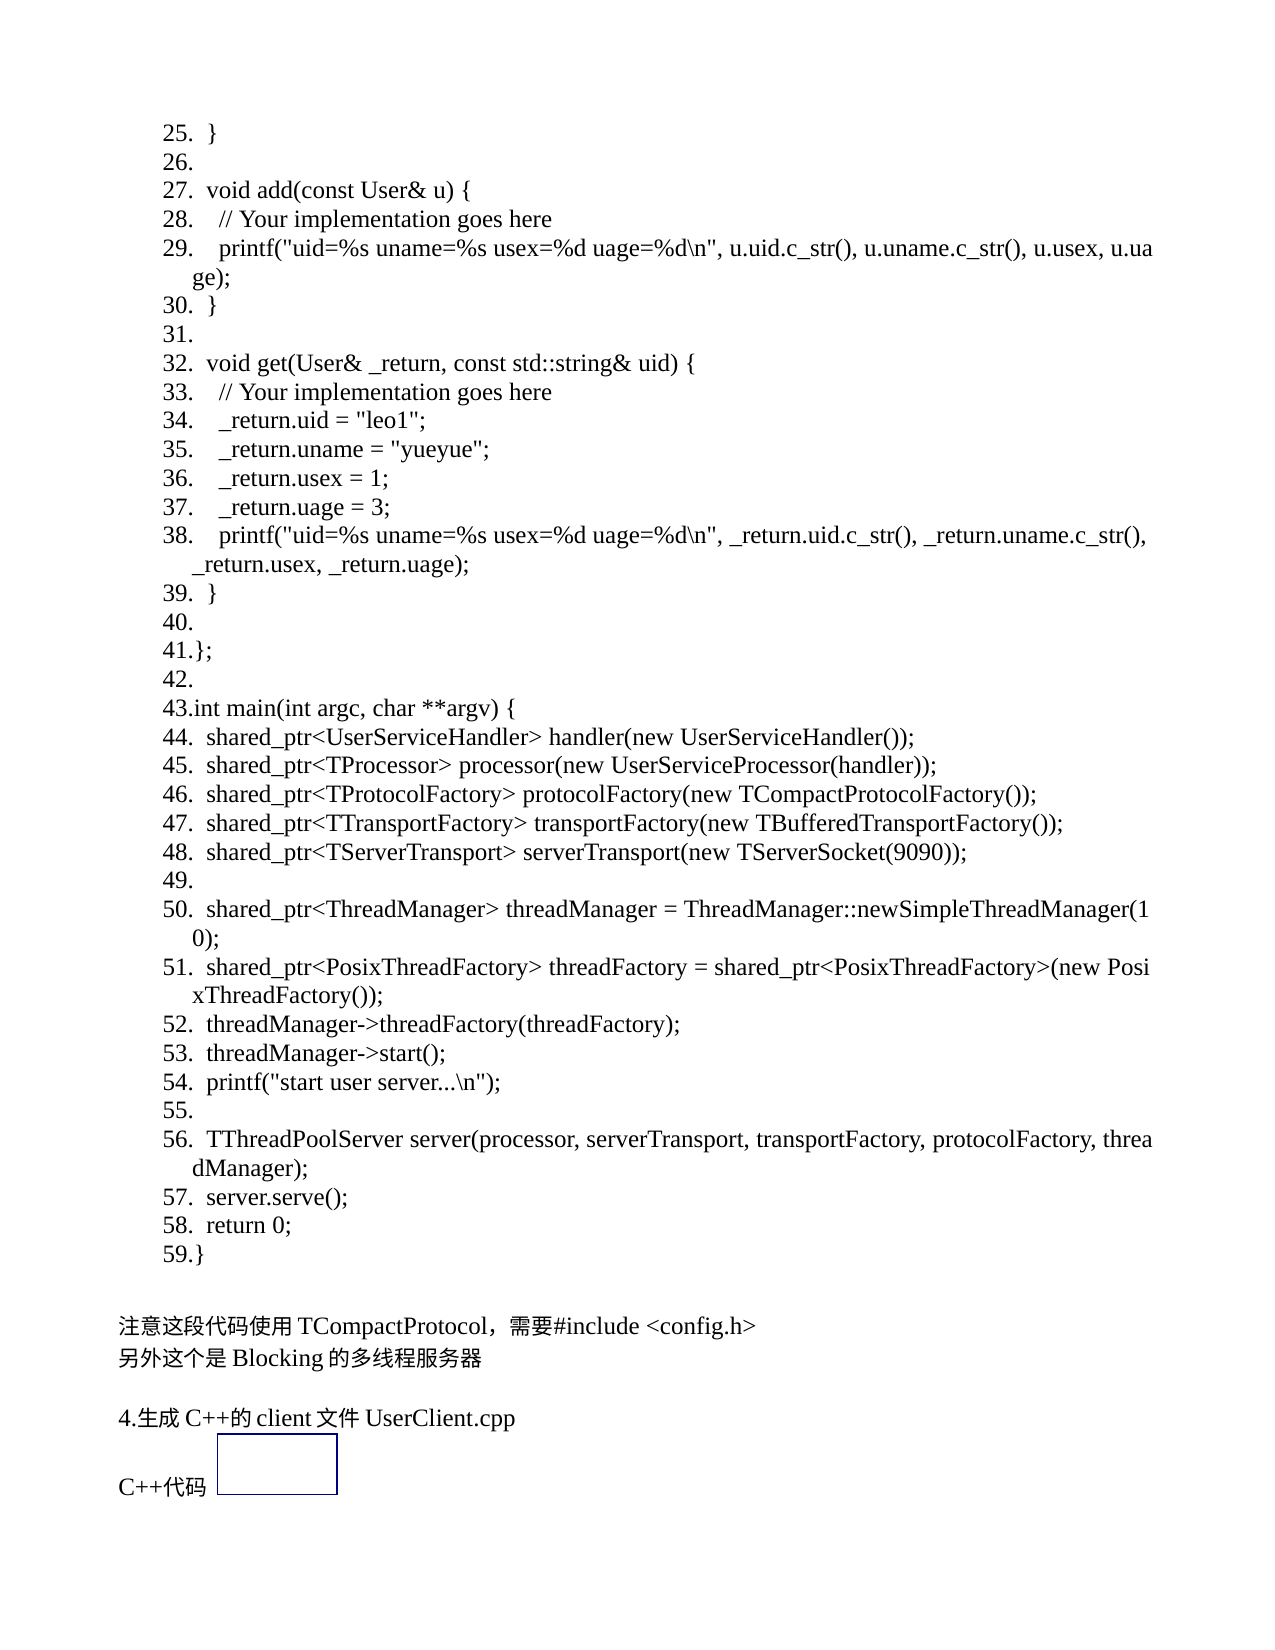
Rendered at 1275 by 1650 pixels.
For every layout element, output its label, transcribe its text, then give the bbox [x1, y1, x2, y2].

list shared_ptr<TProcessor> processor(new UserServiceProcessor(handler)); [162, 751, 1157, 779]
list int main(int argc, char **argv) { [162, 693, 1157, 722]
list shared_ptr<TTransportFactory> transportFactory(new TBufferedTransportFactory()); [162, 808, 1157, 837]
list shared_ptr<UserServiceHandler> handler(new UserServiceHandler()); [162, 722, 1157, 751]
list _return.uname = "yueyue"; [162, 434, 1157, 463]
list } [162, 1239, 1157, 1268]
list printf("uid=%s uname=%s usex=%d uage=%d\n", _return.uid.c_str(), _return.uname.c_str(), _return.usex, _return.uage); [162, 521, 1157, 578]
list return 0; [162, 1211, 1157, 1239]
list threadManager->threadFactory(threadFactory); [162, 1009, 1157, 1038]
list TThreadPoolServer server(processor, serverTransport, transportFactory, protocolFactory, threadManager); [162, 1124, 1157, 1182]
list void add(const User& u) { [162, 176, 1157, 204]
list } [162, 578, 1157, 607]
list printf("uid=%s uname=%s usex=%d uage=%d\n", u.uid.c_str(), u.uname.c_str(), u.usex, u.uage); [162, 233, 1157, 291]
list _return.uid = "leo1"; [162, 406, 1157, 434]
list } [162, 291, 1157, 319]
list shared_ptr<PosixThreadFactory> threadFactory = shared_ptr<PosixThreadFactory>(new PosixThreadFactory()); [162, 952, 1157, 1009]
text 注意这段代码使用TCompactProtocol，需要#include <config.h> 另外这个是Blocking的多线程服务器 4.生成C++的client文件UserClient.cpp [118, 1281, 1157, 1433]
list // Your implementation goes here [162, 377, 1157, 406]
list void get(User& _return, const std::string& uid) { [162, 348, 1157, 377]
list // Your implementation goes here [162, 204, 1157, 233]
list _return.uage = 3; [162, 492, 1157, 521]
list shared_ptr<TProtocolFactory> protocolFactory(new TCompactProtocolFactory()); [162, 779, 1157, 808]
list }; [162, 636, 1157, 664]
list printf("start user server...\n"); [162, 1067, 1157, 1096]
list shared_ptr<ThreadManager> threadManager = ThreadManager::newSimpleThreadManager(10); [162, 894, 1157, 952]
list } [162, 118, 1157, 147]
list server.serve(); [162, 1182, 1157, 1211]
list threadManager->start(); [162, 1038, 1157, 1067]
list shared_ptr<TServerTransport> serverTransport(new TServerSocket(9090)); [162, 837, 1157, 866]
text C++代码 [118, 1433, 1157, 1501]
list _return.usex = 1; [162, 463, 1157, 492]
